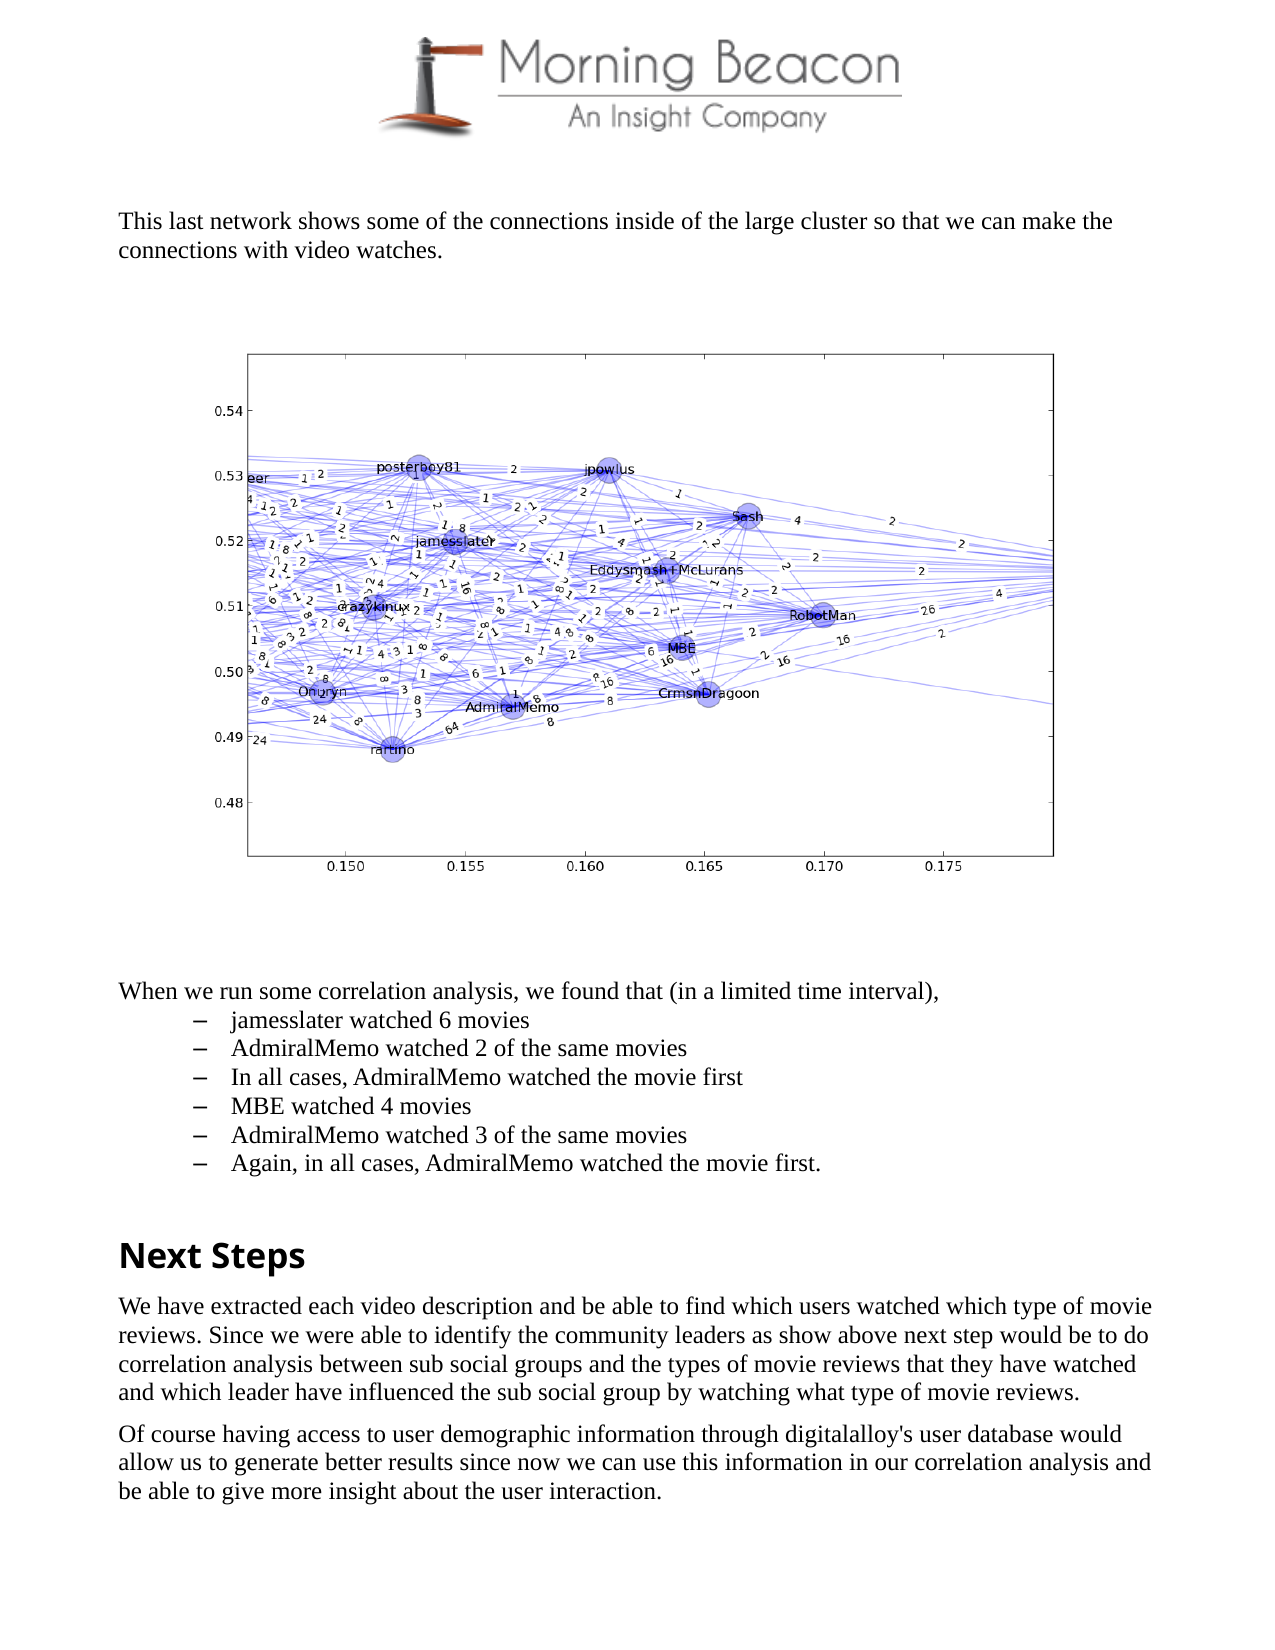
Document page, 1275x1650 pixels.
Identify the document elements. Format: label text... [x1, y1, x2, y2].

text Of course having access to user demographic information through digitalalloy's user database would allow us to generate better results since now we can use this information in our correlation analysis and be able to give more insight about the user interaction. [118, 1419, 1157, 1505]
list AdmiralMemo watched 2 of the same movies [193, 1033, 1157, 1062]
text We have extracted each video description and be able to find which users watched which type of movie reviews. Since we were able to identify the community leaders as show above next step would be to do correlation analysis between sub social groups and the types of movie reviews that they have watched and which leader have influenced the sub social group by watching what type of movie reviews. [118, 1291, 1157, 1406]
list In all cases, AdmiralMemo watched the movie first [193, 1062, 1157, 1091]
text When we run some correlation analysis, we found that (in a limited time interval), [118, 976, 1157, 1005]
picture [373, 37, 902, 141]
text This last network shows some of the connections inside of the large cluster so that we can make the connections with video watches. [118, 206, 1157, 263]
list jamesslater watched 6 movies [193, 1005, 1157, 1033]
picture [118, 292, 1157, 919]
list Again, in all cases, AdmiralMemo watched the movie first. [193, 1148, 1157, 1177]
subtitle Next Steps [118, 1231, 1157, 1279]
list MBE watched 4 movies [193, 1091, 1157, 1120]
list AdmiralMemo watched 3 of the same movies [193, 1120, 1157, 1148]
